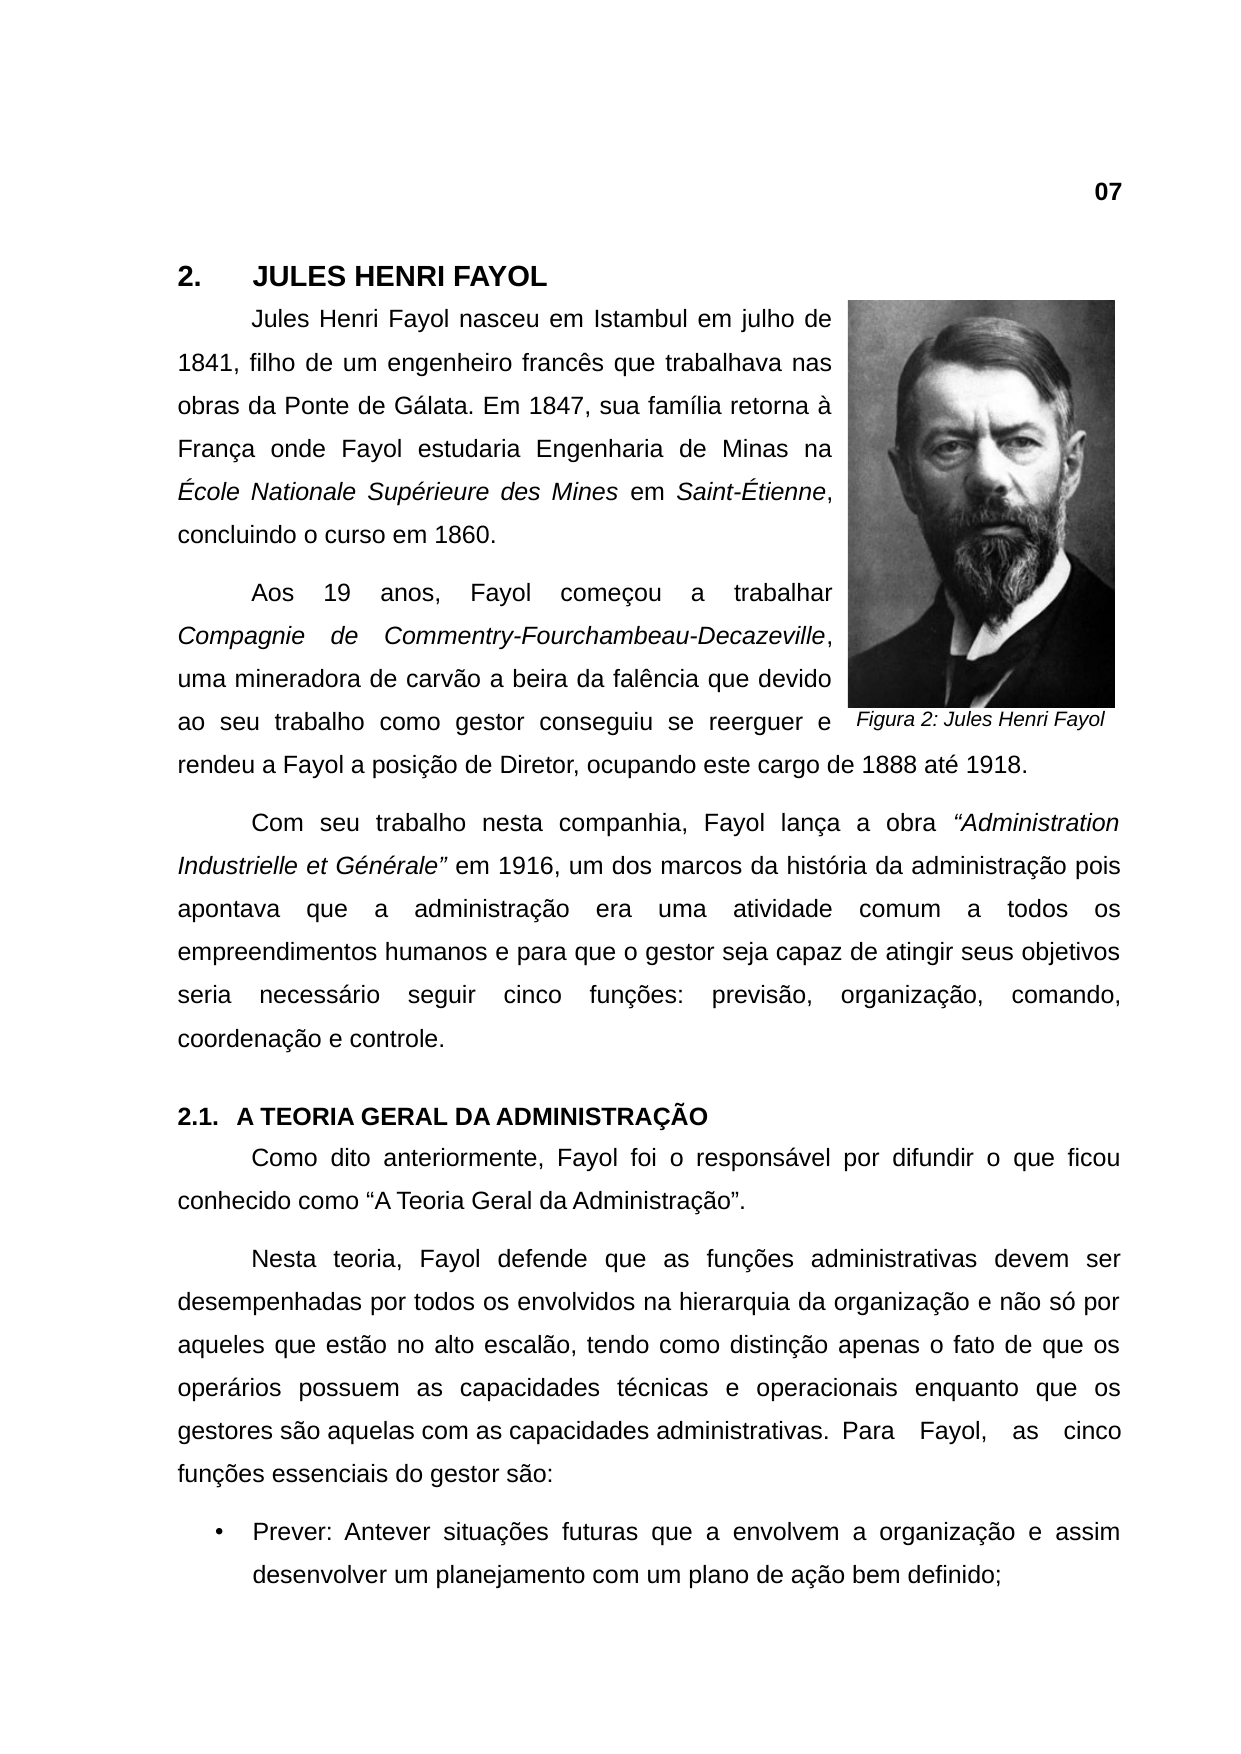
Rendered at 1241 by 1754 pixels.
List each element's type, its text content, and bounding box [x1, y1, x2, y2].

text Com seu trabalho nesta companhia, Fayol lança a obra “Administration Industrielle et Générale” em 1916, um dos marcos da história da administração pois apontava que a administração era uma atividade comum a todos os empreendimentos humanos e para que o gestor seja capaz de atingir seus objetivos seria necessário seguir cinco funções: previsão, organização, comando, coordenação e controle. [177, 808, 1122, 1052]
text Jules Henri Fayol nasceu em Istambul em julho de 1841, filho de um engenheiro francês que trabalhava nas obras da Ponte de Gálata. Em 1847, sua família retorna à França onde Fayol estudaria Engenharia de Minas na École Nationale Supérieure des Mines em Saint-Étienne, concluindo o curso em 1860. [177, 304, 1115, 734]
text Nesta teoria, Fayol defende que as funções administrativas devem ser desempenhadas por todos os envolvidos na hierarquia da organização e não só por aqueles que estão no alto escalão, tendo como distinção apenas o fato de que os operários possuem as capacidades técnicas e operacionais enquanto que os gestores são aquelas com as capacidades administrativas. Para Fayol, as cinco funções essenciais do gestor são: [177, 1244, 1122, 1488]
subtitle A Teoria Geral da Administração [177, 1102, 1122, 1131]
subtitle JULES HENRI FAYOL [177, 259, 1122, 293]
text Figura 2: Jules Henri Fayol [848, 708, 1115, 731]
list Prever: Antever situações futuras que a envolvem a organização e assim desenvolver um planejamento com um plano de ação bem definido; [215, 1517, 1122, 1589]
text Aos 19 anos, Fayol começou a trabalhar Compagnie de Commentry-Fourchambeau-Decazeville, uma mineradora de carvão a beira da falência que devido ao seu trabalho como gestor conseguiu se reerguer e rendeu a Fayol a posição de Diretor, ocupando este cargo de 1888 até 1918. [177, 578, 1122, 779]
text Como dito anteriormente, Fayol foi o responsável por difundir o que ficou conhecido como “A Teoria Geral da Administração”. [177, 1143, 1122, 1215]
picture [847, 300, 1115, 708]
